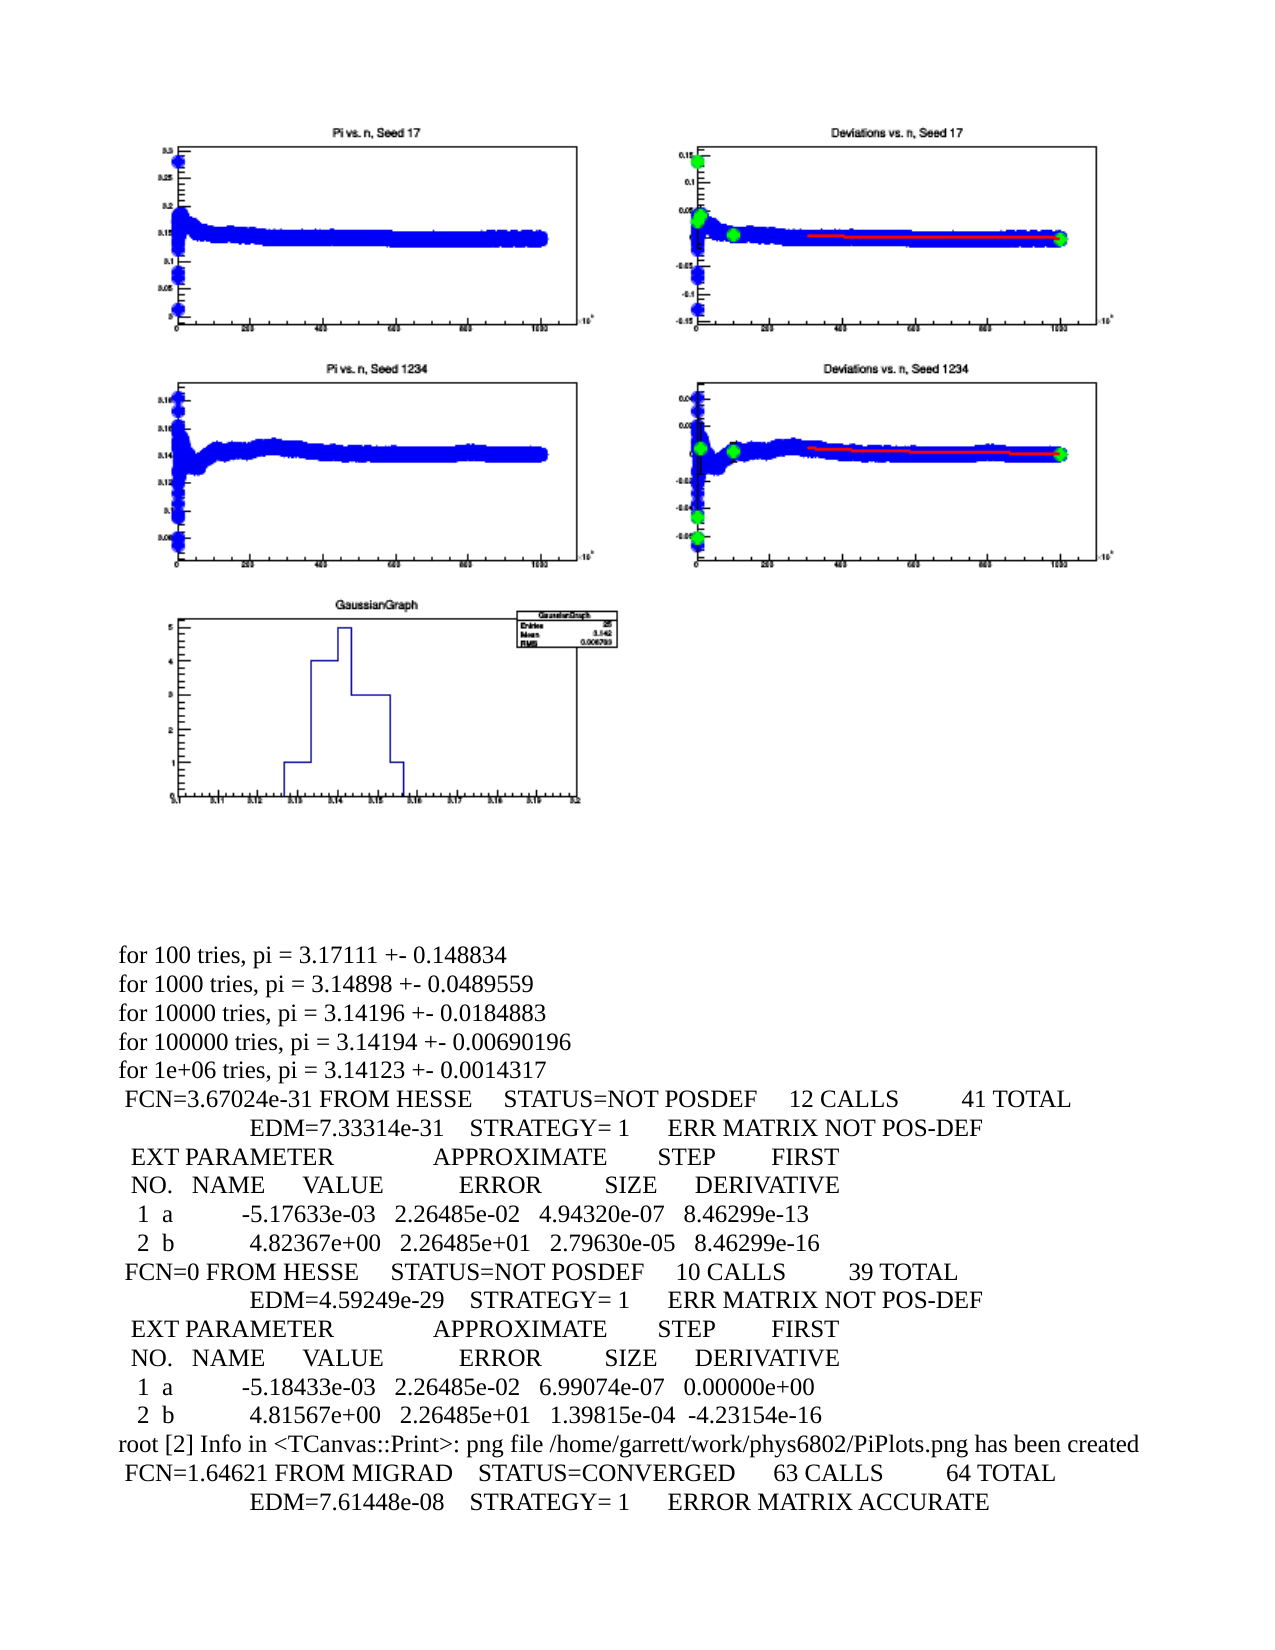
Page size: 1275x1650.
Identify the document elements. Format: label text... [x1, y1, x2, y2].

text 1 a -5.17633e-03 2.26485e-02 4.94320e-07 8.46299e-13 [118, 1199, 1157, 1228]
text 2 b 4.81567e+00 2.26485e+01 1.39815e-04 -4.23154e-16 [118, 1401, 1157, 1429]
text root [2] Info in <TCanvas::Print>: png file /home/garrett/work/phys6802/PiPlots.png has been created [118, 1429, 1157, 1458]
text EXT PARAMETER APPROXIMATE STEP FIRST [118, 1142, 1157, 1171]
text for 1000 tries, pi = 3.14898 +- 0.0489559 [118, 969, 1157, 998]
text FCN=0 FROM HESSE STATUS=NOT POSDEF 10 CALLS 39 TOTAL [118, 1257, 1157, 1286]
text EDM=4.59249e-29 STRATEGY= 1 ERR MATRIX NOT POS-DEF [118, 1286, 1157, 1314]
text 1 a -5.18433e-03 2.26485e-02 6.99074e-07 0.00000e+00 [118, 1372, 1157, 1401]
text EXT PARAMETER APPROXIMATE STEP FIRST [118, 1314, 1157, 1343]
text 2 b 4.82367e+00 2.26485e+01 2.79630e-05 8.46299e-16 [118, 1228, 1157, 1257]
text for 10000 tries, pi = 3.14196 +- 0.0184883 [118, 998, 1157, 1027]
text FCN=1.64621 FROM MIGRAD STATUS=CONVERGED 63 CALLS 64 TOTAL [118, 1458, 1157, 1487]
text EDM=7.61448e-08 STRATEGY= 1 ERROR MATRIX ACCURATE [118, 1487, 1157, 1516]
text NO. NAME VALUE ERROR SIZE DERIVATIVE [118, 1343, 1157, 1372]
text NO. NAME VALUE ERROR SIZE DERIVATIVE [118, 1171, 1157, 1199]
text for 100 tries, pi = 3.17111 +- 0.148834 [118, 941, 1157, 969]
text EDM=7.33314e-31 STRATEGY= 1 ERR MATRIX NOT POS-DEF [118, 1113, 1157, 1142]
picture [118, 118, 1157, 826]
text for 1e+06 tries, pi = 3.14123 +- 0.0014317 [118, 1056, 1157, 1084]
text for 100000 tries, pi = 3.14194 +- 0.00690196 [118, 1027, 1157, 1056]
text FCN=3.67024e-31 FROM HESSE STATUS=NOT POSDEF 12 CALLS 41 TOTAL [118, 1084, 1157, 1113]
